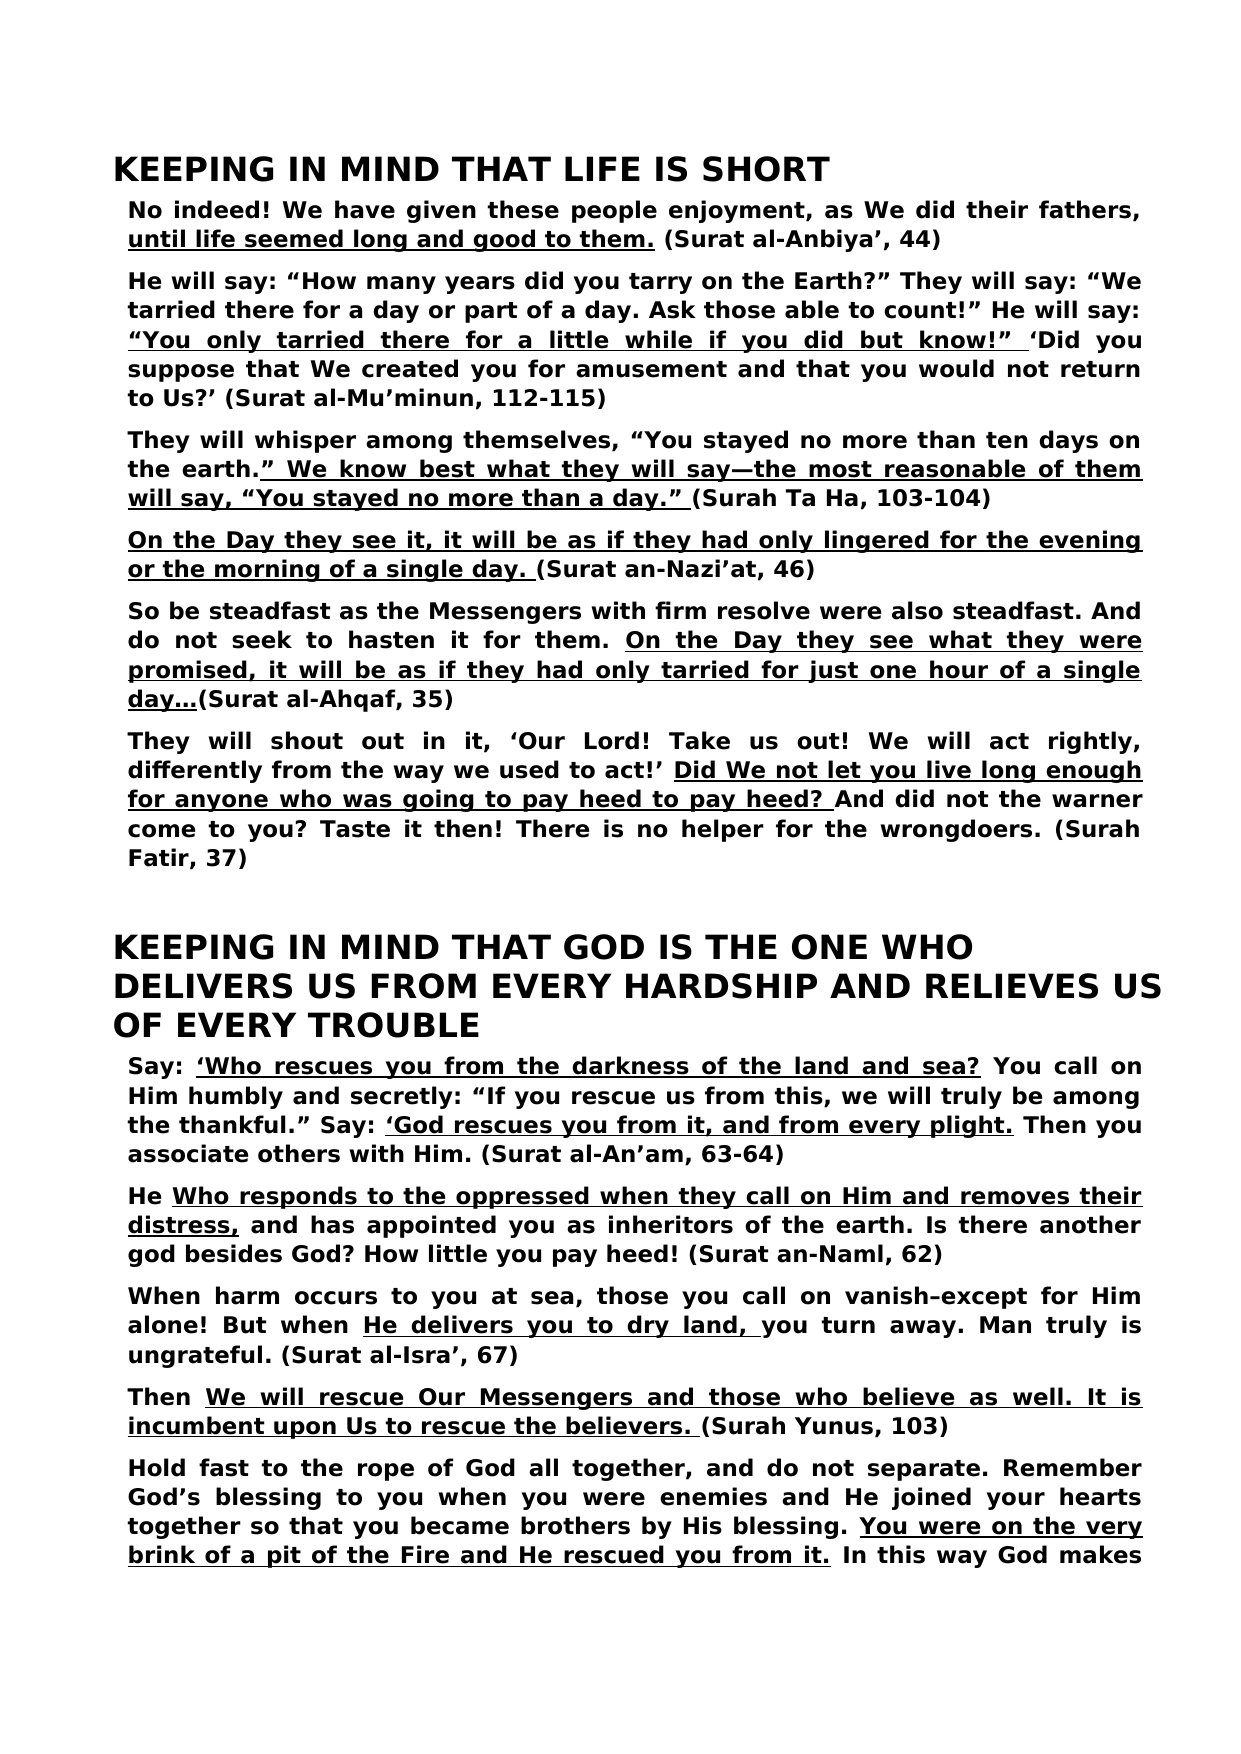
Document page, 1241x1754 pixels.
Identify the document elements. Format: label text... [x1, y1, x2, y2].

text When harm occurs to you at sea, those you call on vanish–except for Him alone! But when He delivers you to dry land, you turn away. Man truly is ungrateful. (Surat al-Isra’, 67) [127, 1283, 1143, 1369]
text No indeed! We have given these people enjoyment, as We did their fathers, until life seemed long and good to them. (Surat al-Anbiya’, 44) [127, 197, 1143, 253]
subtitle KEEPING IN MIND THAT GOD IS THE ONE WHO DELIVERS US FROM EVERY HARDSHIP AND RELIEVES US OF EVERY TROUBLE [112, 929, 1165, 1045]
text On the Day they see it, it will be as if they had only lingered for the evening [127, 527, 1143, 550]
text They will whisper among themselves, “You stayed no more than ten days on the earth.” We know best what they will say—the most reasonable of them will say, “You stayed no more than a day.” (Surah Ta Ha, 103-104) [127, 427, 1143, 512]
text So be steadfast as the Messengers with firm resolve were also steadfast. And do not seek to hasten it for them. On the Day they see what they were promised, it will be as if they had only tarried for just one hour of a single day…(Surat al-Ahqaf, 35) [127, 598, 1143, 713]
text Say: ‘Who rescues you from the darkness of the land and sea? You call on Him humbly and secretly: “If you rescue us from this, we will truly be among the thankful.” Say: ‘God rescues you from it, and from every plight. Then you associate others with Him. (Surat al-An’am, 63-64) [127, 1053, 1143, 1168]
text He will say: “How many years did you tarry on the Earth?” They will say: “We tarried there for a day or part of a day. Ask those able to count!” He will say: “You only tarried there for a little while if you did but know!” ‘Did you suppose that We created you for amusement and that you would not return to Us?’ (Surat al-Mu’minun, 112-115) [127, 268, 1143, 412]
text or the morning of a single day. (Surat an-Nazi’at, 46) [127, 551, 1143, 583]
text Then We will rescue Our Messengers and those who believe as well. It is incumbent upon Us to rescue the believers. (Surah Yunus, 103) [127, 1384, 1143, 1440]
text Hold fast to the rope of God all together, and do not separate. Remember God’s blessing to you when you were enemies and He joined your hearts together so that you became brothers by His blessing. You were on the very brink of a pit of the Fire and He rescued you from it. In this way God makes [127, 1455, 1143, 1569]
text He Who responds to the oppressed when they call on Him and removes their distress, and has appointed you as inheritors of the earth. Is there another god besides God? How little you pay heed! (Surat an-Naml, 62) [127, 1183, 1143, 1268]
text They will shout out in it, ‘Our Lord! Take us out! We will act rightly, differently from the way we used to act!’ Did We not let you live long enough for anyone who was going to pay heed to pay heed? And did not the warner come to you? Taste it then! There is no helper for the wrongdoers. (Surah Fatir, 37) [127, 728, 1143, 872]
subtitle KEEPING IN MIND THAT LIFE IS SHORT [112, 150, 1165, 189]
